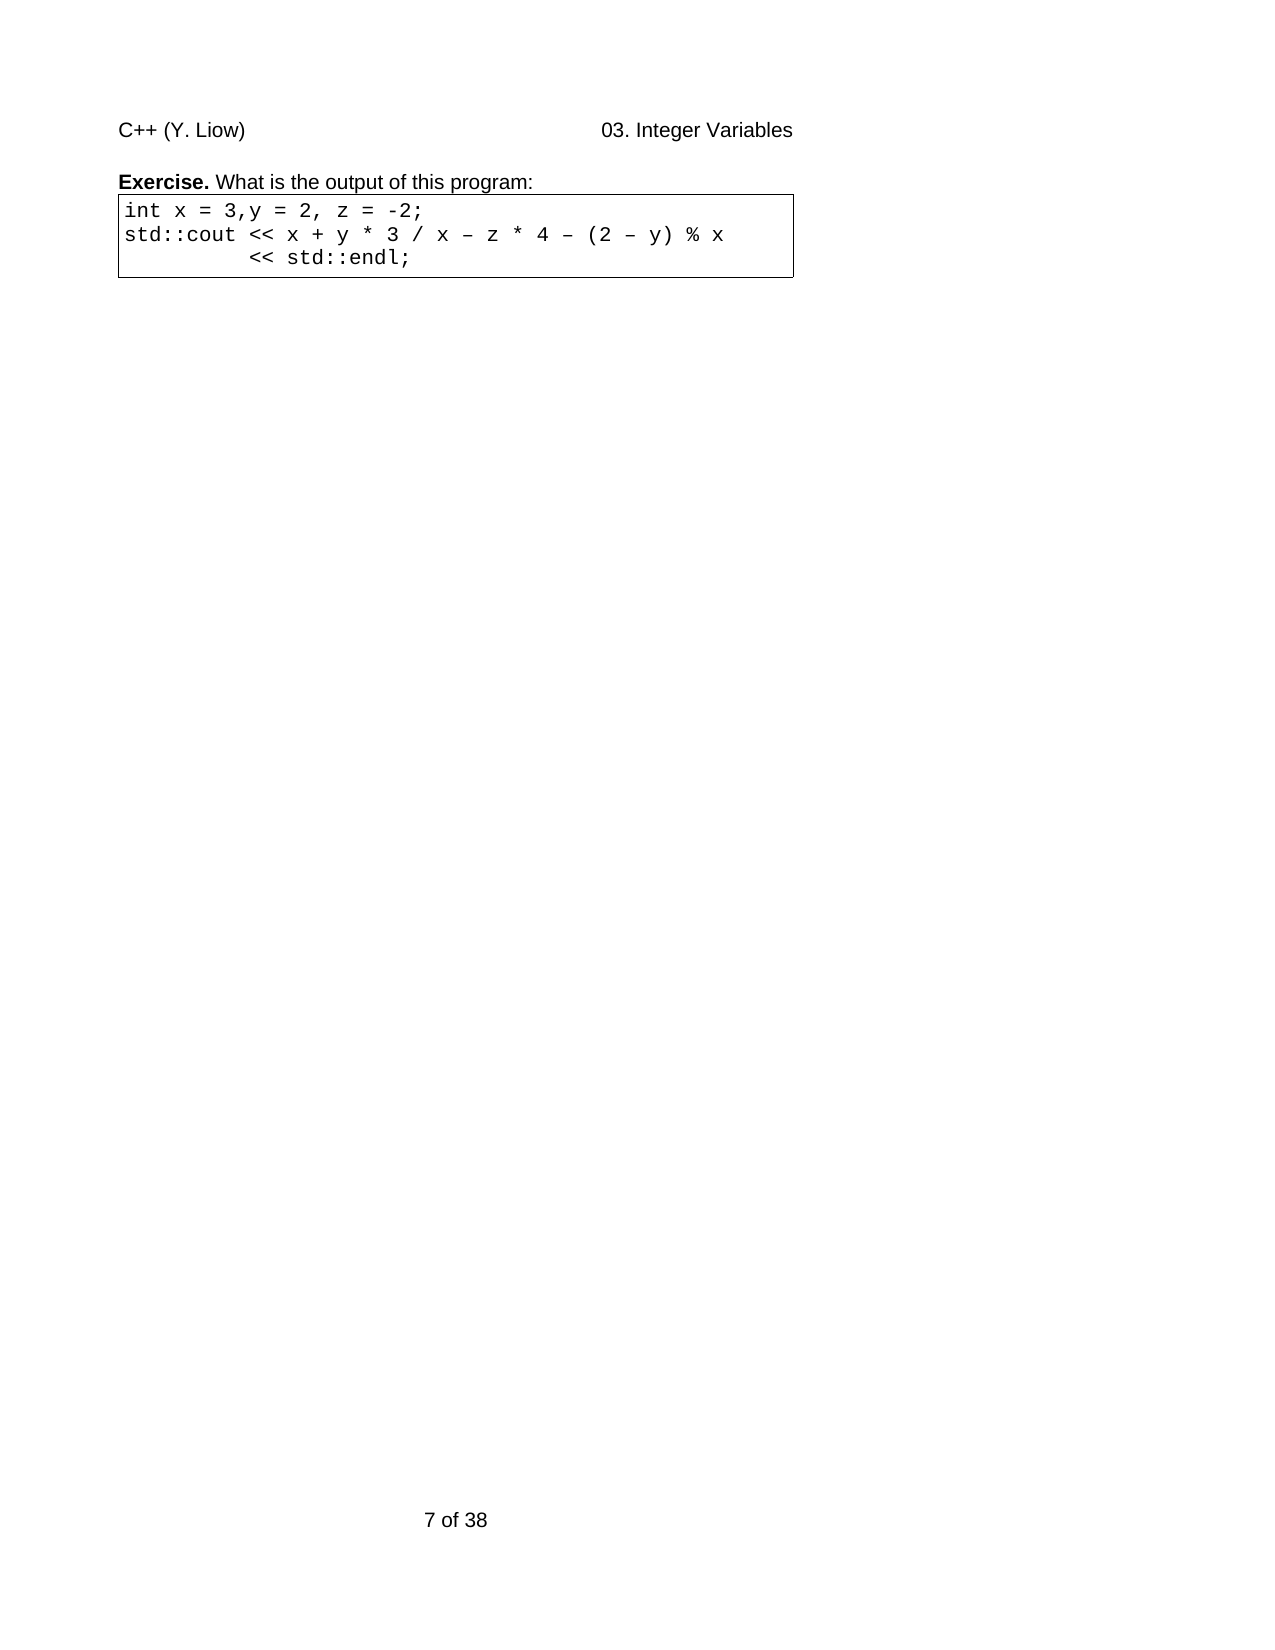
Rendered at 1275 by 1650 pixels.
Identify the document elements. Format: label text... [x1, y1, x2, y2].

table_header int x = 3,y = 2, z = -2; std::cout << x + y * 3 / x – z * 4 – (2 – y) % x << std::endl; [119, 195, 793, 277]
text Exercise. What is the output of this program: [118, 171, 793, 194]
